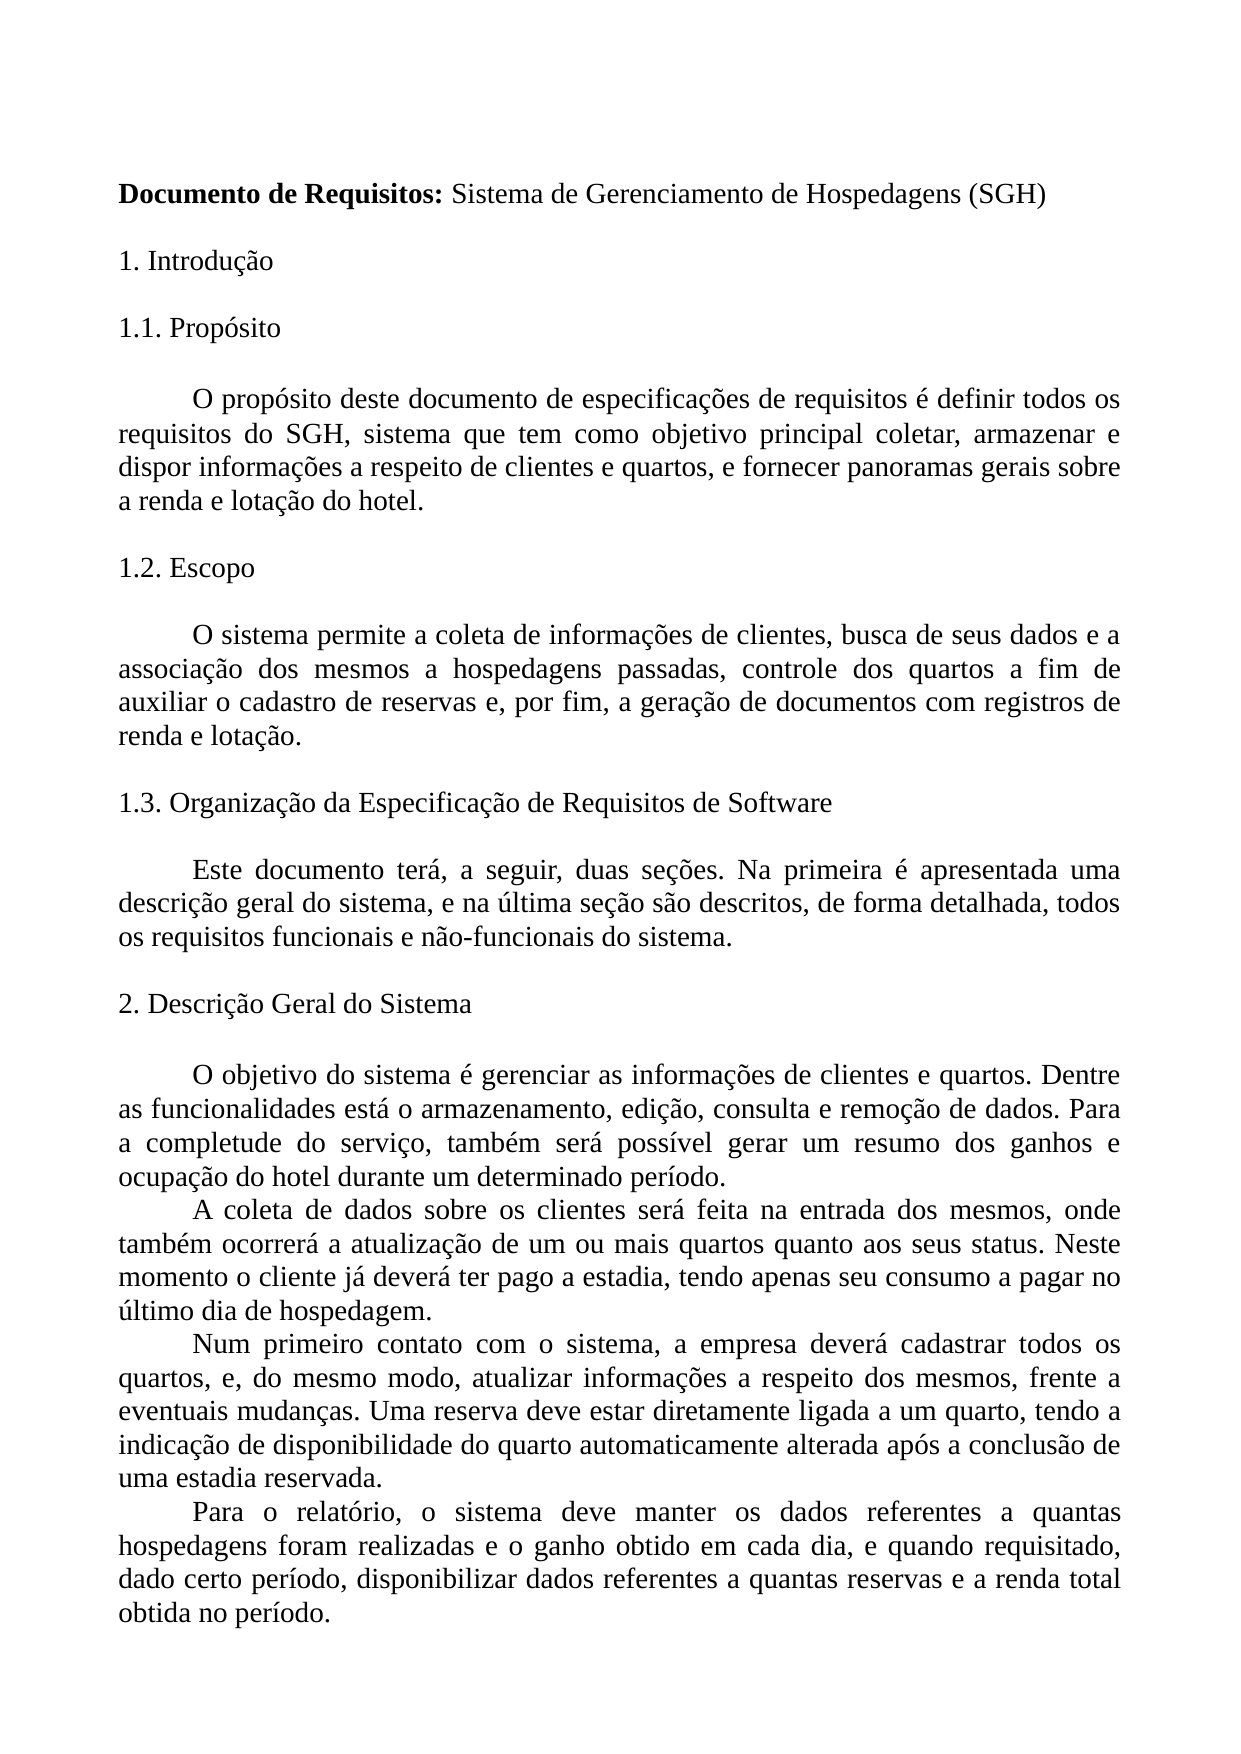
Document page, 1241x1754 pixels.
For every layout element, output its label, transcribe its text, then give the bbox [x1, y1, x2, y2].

text Num primeiro contato com o sistema, a empresa deverá cadastrar todos os quartos, e, do mesmo modo, atualizar informações a respeito dos mesmos, frente a eventuais mudanças. Uma reserva deve estar diretamente ligada a um quarto, tendo a indicação de disponibilidade do quarto automaticamente alterada após a conclusão de uma estadia reservada. [118, 1326, 1122, 1494]
text 1.1. Propósito [118, 311, 1122, 344]
text 1.3. Organização da Especificação de Requisitos de Software [118, 785, 1122, 818]
text O objetivo do sistema é gerenciar as informações de clientes e quartos. Dentre as funcionalidades está o armazenamento, edição, consulta e remoção de dados. Para a completude do serviço, também será possível gerar um resumo dos ganhos e ocupação do hotel durante um determinado período. [118, 1053, 1122, 1192]
text Este documento terá, a seguir, duas seções. Na primeira é apresentada uma descrição geral do sistema, e na última seção são descritos, de forma detalhada, todos os requisitos funcionais e não-funcionais do sistema. [118, 852, 1122, 953]
text O propósito deste documento de especificações de requisitos é definir todos os requisitos do SGH, sistema que tem como objetivo principal coletar, armazenar e dispor informações a respeito de clientes e quartos, e fornecer panoramas gerais sobre a renda e lotação do hotel. [118, 378, 1122, 517]
text A coleta de dados sobre os clientes será feita na entrada dos mesmos, onde também ocorrerá a atualização de um ou mais quartos quanto aos seus status. Neste momento o cliente já deverá ter pago a estadia, tendo apenas seu consumo a pagar no último dia de hospedagem. [118, 1192, 1122, 1326]
text Para o relatório, o sistema deve manter os dados referentes a quantas hospedagens foram realizadas e o ganho obtido em cada dia, e quando requisitado, dado certo período, disponibilizar dados referentes a quantas reservas e a renda total obtida no período. [118, 1494, 1122, 1628]
text 1.2. Escopo [118, 550, 1122, 584]
text 2. Descrição Geral do Sistema [118, 986, 1122, 1020]
text Documento de Requisitos: Sistema de Gerenciamento de Hospedagens (SGH) [118, 176, 1122, 210]
text 1. Introdução [118, 243, 1122, 277]
text O sistema permite a coleta de informações de clientes, busca de seus dados e a associação dos mesmos a hospedagens passadas, controle dos quartos a fim de auxiliar o cadastro de reservas e, por fim, a geração de documentos com registros de renda e lotação. [118, 617, 1122, 751]
